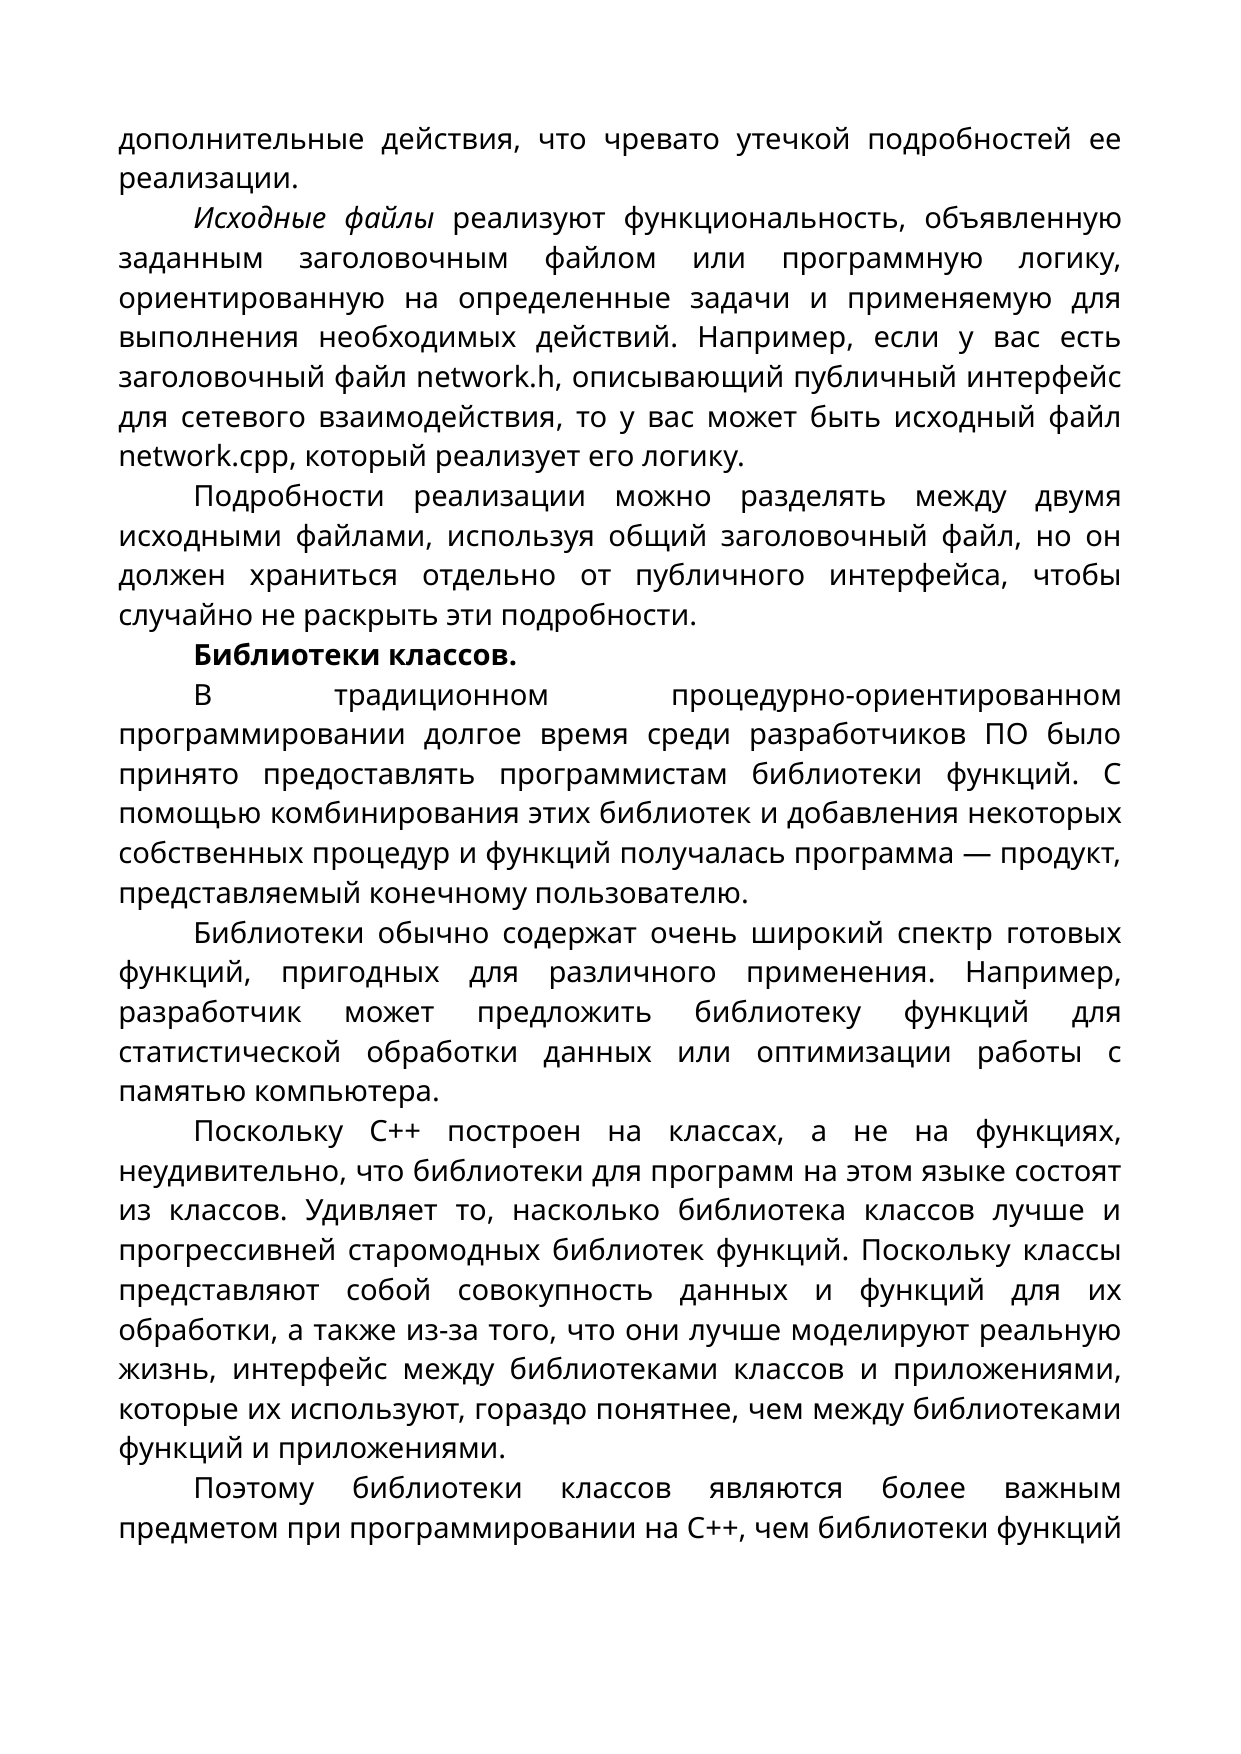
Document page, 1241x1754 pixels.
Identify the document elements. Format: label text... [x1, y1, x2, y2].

text Исходные файлы реализуют функциональность, объявленную заданным заголовочным файлом или программную логику, ориентированную на определенные задачи и применяемую для выполнения необходимых действий. Например, если у вас есть заголовочный файл network.h, описывающий публичный интерфейс для сетевого взаимодействия, то у вас может быть исходный файл network.cpp, который реализует его логику. [118, 197, 1122, 475]
text В традиционном процедурно-ориентированном программировании долгое время среди разработчиков ПО было принято предоставлять программистам библиотеки функций. С помощью комбинирования этих библиотек и добавления некоторых собственных процедур и функций получалась программа — продукт, представляемый конечному пользователю. [118, 674, 1122, 912]
text Подробности реализации можно разделять между двумя исходными файлами, используя общий заголовочный файл, но он должен храниться отдельно от публичного интерфейса, чтобы случайно не раскрыть эти подробности. [118, 475, 1122, 634]
text дополнительные действия, что чревато утечкой подробностей ее реализации. [118, 118, 1122, 197]
text Поэтому библиотеки классов являются более важным предметом при программировании на C++, чем библиотеки функций [118, 1467, 1122, 1547]
text Библиотеки обычно содержат очень широкий спектр готовых функций, пригодных для различного применения. Например, разработчик может предложить библиотеку функций для статистической обработки данных или оптимизации работы с памятью компьютера. [118, 912, 1122, 1110]
text Поскольку C++ построен на классах, а не на функциях, неудивительно, что библиотеки для программ на этом языке состоят из классов. Удивляет то, насколько библиотека классов лучше и прогрессивней старомодных библиотек функций. Поскольку классы представляют собой совокупность данных и функций для их обработки, а также из-за того, что они лучше моделируют реальную жизнь, интерфейс между библиотеками классов и приложениями, которые их используют, гораздо понятнее, чем между библиотеками функций и приложениями. [118, 1110, 1122, 1467]
text Библиотеки классов. [118, 634, 1122, 674]
